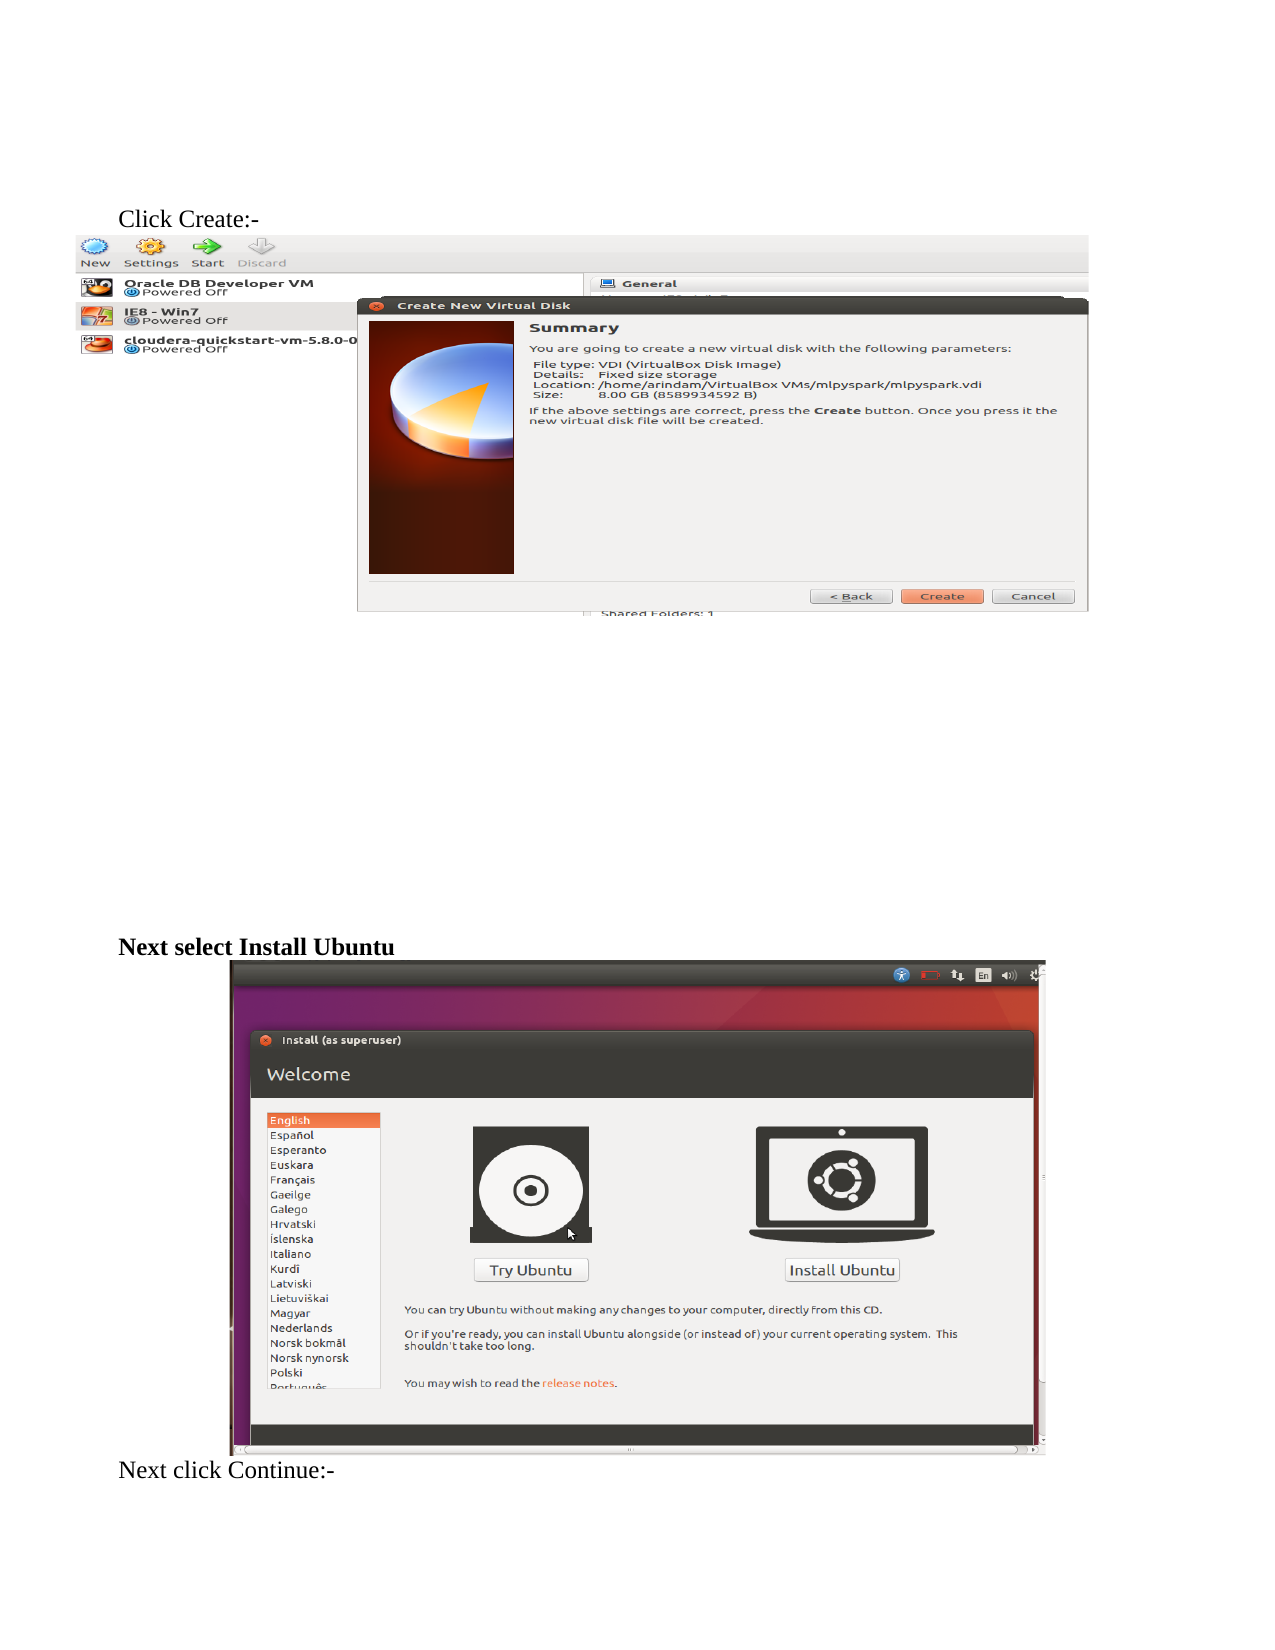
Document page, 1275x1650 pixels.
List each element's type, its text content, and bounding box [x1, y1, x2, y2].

text Next click Continue:- [118, 961, 1157, 1484]
picture [75, 235, 1089, 616]
text Next select Install Ubuntu [118, 932, 1157, 961]
picture [229, 960, 1046, 1456]
text Click Create:- [118, 204, 1157, 233]
